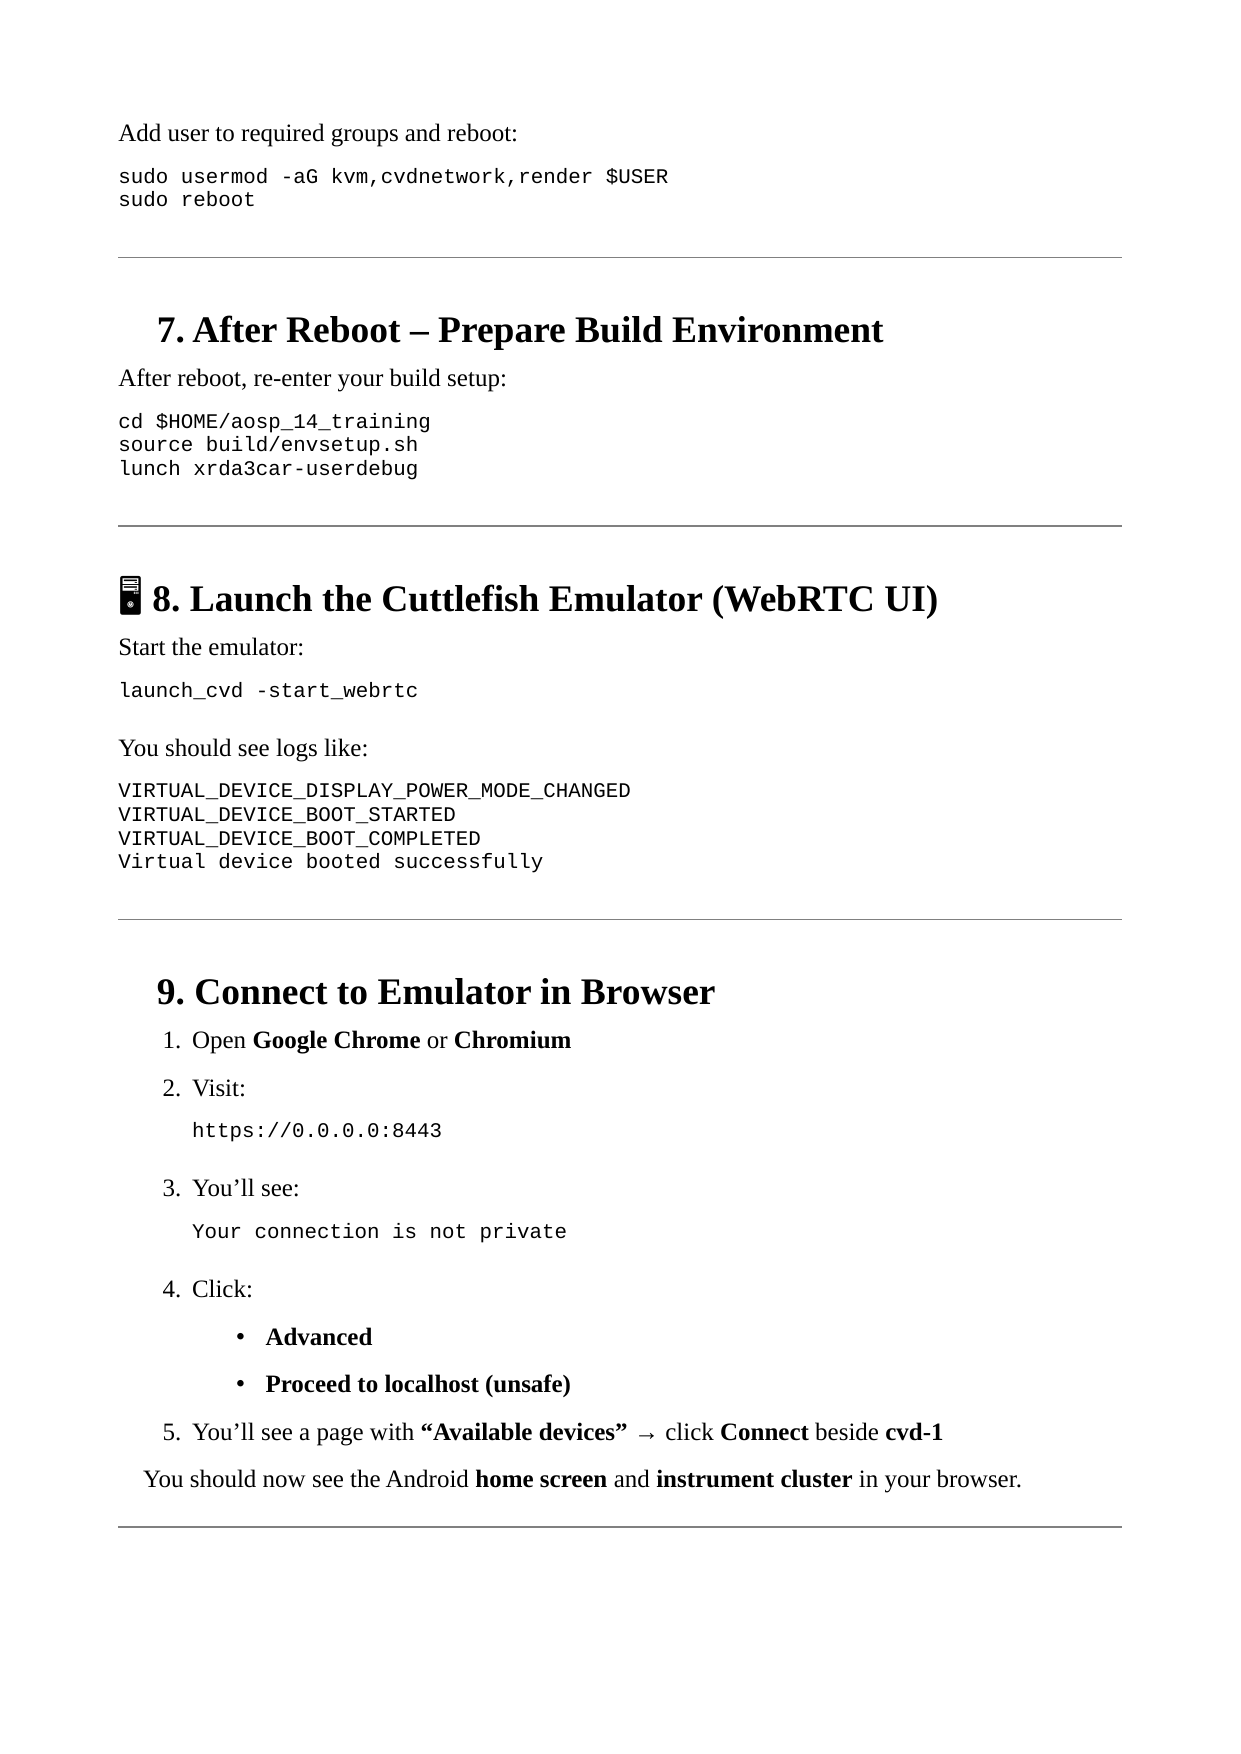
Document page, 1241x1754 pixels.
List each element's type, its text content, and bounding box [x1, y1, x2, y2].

list Advanced [236, 1322, 1122, 1351]
text VIRTUAL_DEVICE_BOOT_COMPLETED [118, 828, 1122, 851]
text Start the emulator: [118, 632, 1122, 661]
text sudo reboot [118, 189, 1122, 213]
text Add user to required groups and reboot: [118, 118, 1122, 147]
list You’ll see a page with “Available devices” → click Connect beside cvd-1 [162, 1417, 1122, 1446]
text source build/envsetup.sh [118, 434, 1122, 458]
text After reboot, re-enter your build setup: [118, 363, 1122, 392]
subtitle 🔁 7. After Reboot – Prepare Build Environment [118, 308, 1122, 351]
text VIRTUAL_DEVICE_BOOT_STARTED [118, 804, 1122, 828]
text cd $HOME/aosp_14_training [118, 411, 1122, 434]
text VIRTUAL_DEVICE_DISPLAY_POWER_MODE_CHANGED [118, 780, 1122, 804]
text sudo usermod -aG kvm,cvdnetwork,render $USER [118, 166, 1122, 189]
list Open Google Chrome or Chromium [162, 1025, 1122, 1054]
text ✅ You should now see the Android home screen and instrument cluster in your browser. [118, 1464, 1122, 1493]
subtitle 🌐 9. Connect to Emulator in Browser [118, 969, 1122, 1013]
list Proceed to localhost (unsafe) [236, 1369, 1122, 1398]
text Virtual device booted successfully [118, 851, 1122, 875]
text launch_cvd -start_webrtc [118, 679, 1122, 703]
subtitle 🖥️ 8. Launch the Cuttlefish Emulator (WebRTC UI) [118, 576, 1122, 619]
list Visit: [162, 1073, 1122, 1101]
list Click: [162, 1274, 1122, 1303]
list https://0.0.0.0:8443 [162, 1120, 1122, 1144]
list Your connection is not private [162, 1221, 1122, 1245]
text lunch xrda3car-userdebug [118, 458, 1122, 482]
text You should see logs like: [118, 733, 1122, 761]
list You’ll see: [162, 1173, 1122, 1202]
